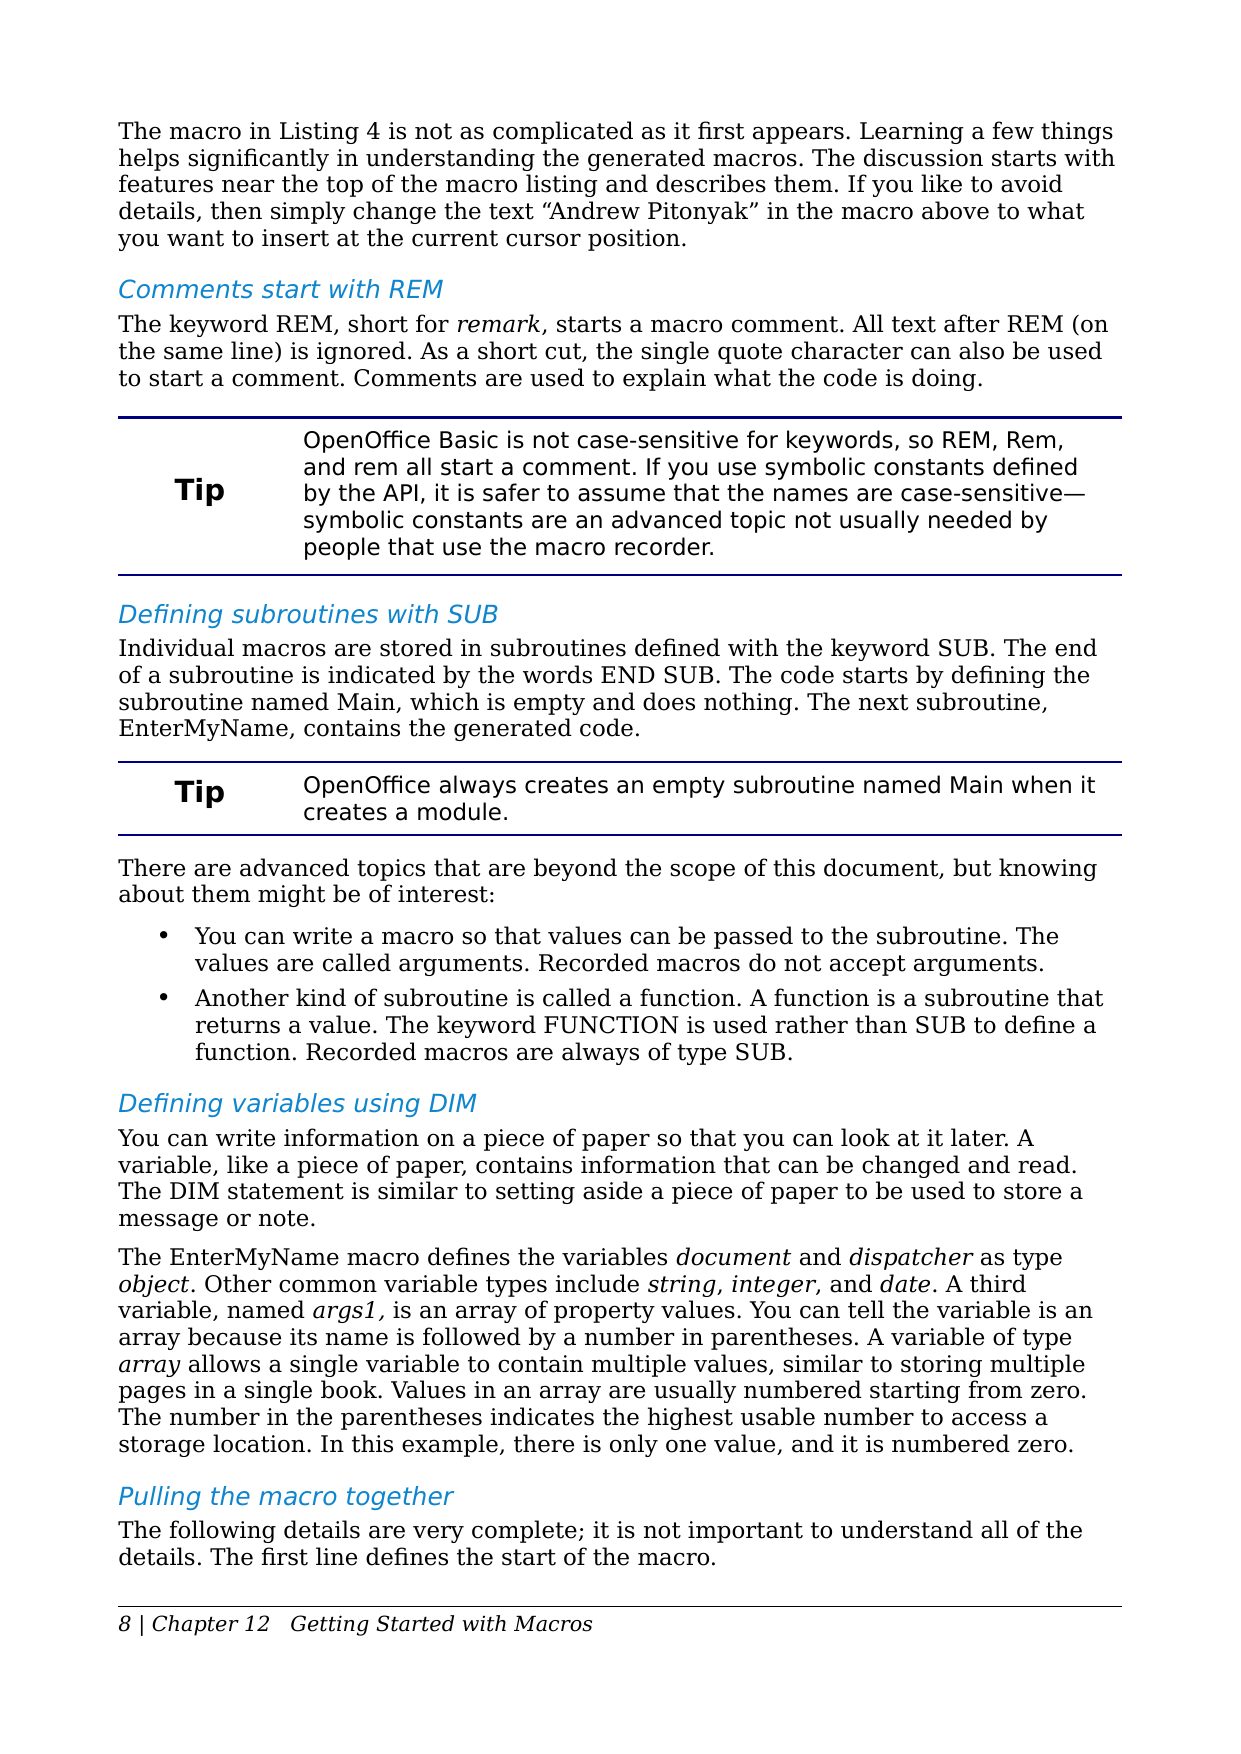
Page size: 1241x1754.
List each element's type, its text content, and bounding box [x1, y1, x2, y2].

text Individual macros are stored in subroutines defined with the keyword SUB. The end of a subroutine is indicated by the words END SUB. The code starts by defining the subroutine named Main, which is empty and does nothing. The next subroutine, EnterMyName, contains the generated code. [118, 636, 1122, 742]
text The macro in Listing 4 is not as complicated as it first appears. Learning a few things helps significantly in understanding the generated macros. The discussion starts with features near the top of the macro listing and describes them. If you like to avoid details, then simply change the text “Andrew Pitonyak” in the macro above to what you want to insert at the current cursor position. [118, 118, 1122, 251]
list Another kind of subroutine is called a function. A function is a subroutine that returns a value. The keyword FUNCTION is used rather than SUB to define a function. Recorded macros are always of type SUB. [156, 983, 1122, 1065]
text There are advanced topics that are beyond the scope of this document, but knowing about them might be of interest: [118, 855, 1122, 908]
list You can write a macro so that values can be passed to the subroutine. The values are called arguments. Recorded macros do not accept arguments. [156, 921, 1122, 977]
table_header Tip [118, 763, 281, 834]
subtitle Pulling the macro together [118, 1482, 1122, 1511]
text The following details are very complete; it is not important to understand all of the details. The first line defines the start of the macro. [118, 1518, 1122, 1571]
subtitle Defining subroutines with SUB [118, 600, 1122, 629]
table_header Tip [118, 419, 281, 574]
subtitle Defining variables using DIM [118, 1089, 1122, 1119]
table_header OpenOffice Basic is not case-sensitive for keywords, so REM, Rem, and rem all start a comment. If you use symbolic constants defined by the API, it is safer to assume that the names are case-sensitive—symbolic constants are an advanced topic not usually needed by people that use the macro recorder. [281, 419, 1122, 574]
text The EnterMyName macro defines the variables document and dispatcher as type object. Other common variable types include string, integer, and date. A third variable, named args1, is an array of property values. You can tell the variable is an array because its name is followed by a number in parentheses. A variable of type array allows a single variable to contain multiple values, similar to storing multiple pages in a single book. Values in an array are usually numbered starting from zero. The number in the parentheses indicates the highest usable number to access a storage location. In this example, there is only one value, and it is numbered zero. [118, 1244, 1122, 1458]
text You can write information on a piece of paper so that you can look at it later. A variable, like a piece of paper, contains information that can be changed and read. The DIM statement is similar to setting aside a piece of paper to be used to store a message or note. [118, 1125, 1122, 1232]
text The keyword REM, short for remark, starts a macro comment. All text after REM (on the same line) is ignored. As a short cut, the single quote character can also be used to start a comment. Comments are used to explain what the code is doing. [118, 311, 1122, 391]
subtitle Comments start with REM [118, 276, 1122, 305]
table_header OpenOffice always creates an empty subroutine named Main when it creates a module. [281, 763, 1122, 834]
